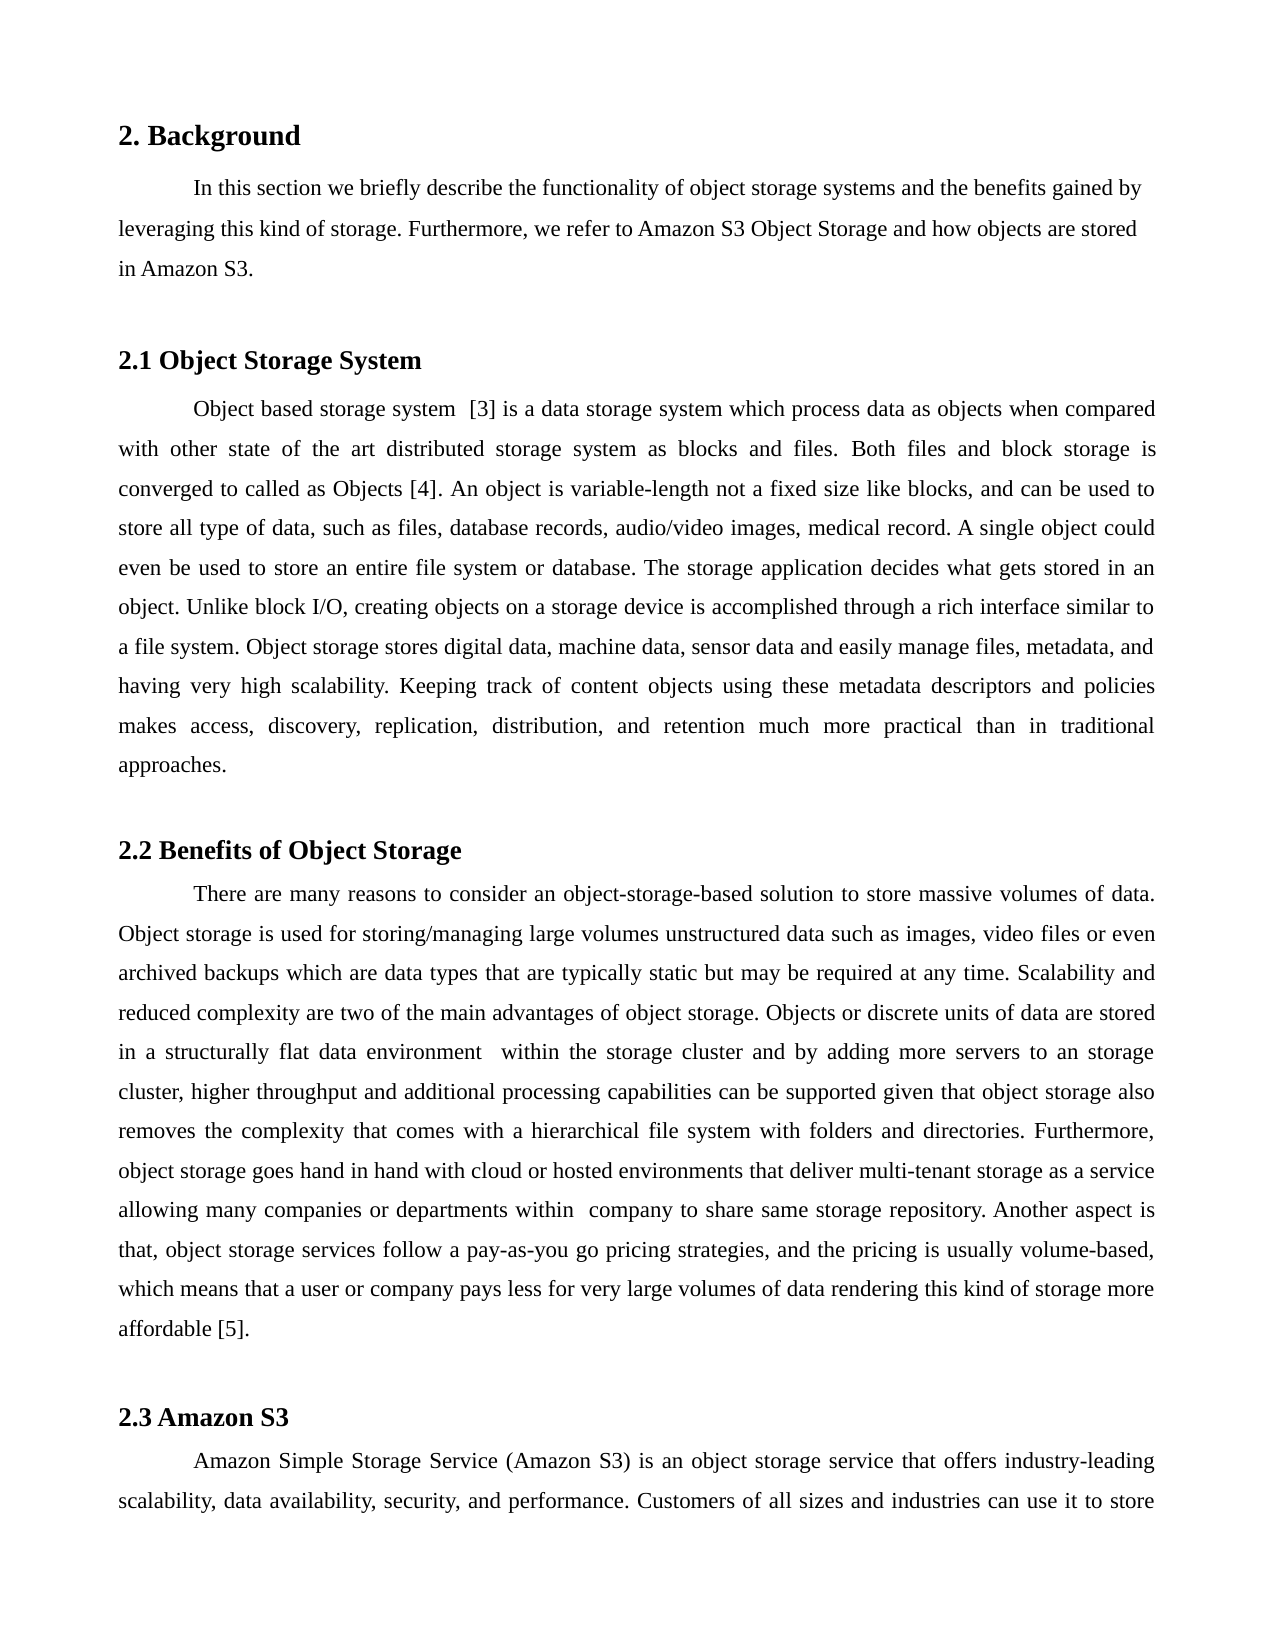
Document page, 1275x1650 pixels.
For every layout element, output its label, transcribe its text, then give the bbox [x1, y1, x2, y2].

text There are many reasons to consider an object-storage-based solution to store massive volumes of data. Object storage is used for storing/managing large volumes unstructured data such as images, video files or even archived backups which are data types that are typically static but may be required at any time. Scalability and reduced complexity are two of the main advantages of object storage. Objects or discrete units of data are stored in a structurally flat data environment within the storage cluster and by adding more servers to an storage cluster, higher throughput and additional processing capabilities can be supported given that object storage also removes the complexity that comes with a hierarchical file system with folders and directories. Furthermore, object storage goes hand in hand with cloud or hosted environments that deliver multi-tenant storage as a service allowing many companies or departments within company to share same storage repository. Another aspect is that, object storage services follow a pay-as-you go pricing strategies, and the pricing is usually volume-based, which means that a user or company pays less for very large volumes of data rendering this kind of storage more affordable [5]. [118, 880, 1157, 1341]
text Amazon Simple Storage Service (Amazon S3) is an object storage service that offers industry-leading scalability, data availability, security, and performance. Customers of all sizes and industries can use it to store [118, 1447, 1157, 1513]
text 2. Background [118, 118, 1157, 152]
text 2.2 Benefits of Object Storage [118, 834, 1157, 865]
text In this section we briefly describe the functionality of object storage systems and the benefits gained by leveraging this kind of storage. Furthermore, we refer to Amazon S3 Object Storage and how objects are stored in Amazon S3. [118, 168, 1157, 281]
text Object based storage system [3] is a data storage system which process data as objects when compared with other state of the art distributed storage system as blocks and files. Both files and block storage is converged to called as Objects [4]. An object is variable-length not a fixed size like blocks, and can be used to store all type of data, such as files, database records, audio/video images, medical record. A single object could even be used to store an entire file system or database. The storage application decides what gets stored in an object. Unlike block I/O, creating objects on a storage device is accomplished through a rich interface similar to a file system. Object storage stores digital data, machine data, sensor data and easily manage files, metadata, and having very high scalability. Keeping track of content objects using these metadata descriptors and policies makes access, discovery, replication, distribution, and retention much more practical than in traditional approaches. [118, 391, 1157, 777]
text 2.3 Amazon S3 [118, 1401, 1157, 1432]
text 2.1 Object Storage System [118, 344, 1157, 376]
